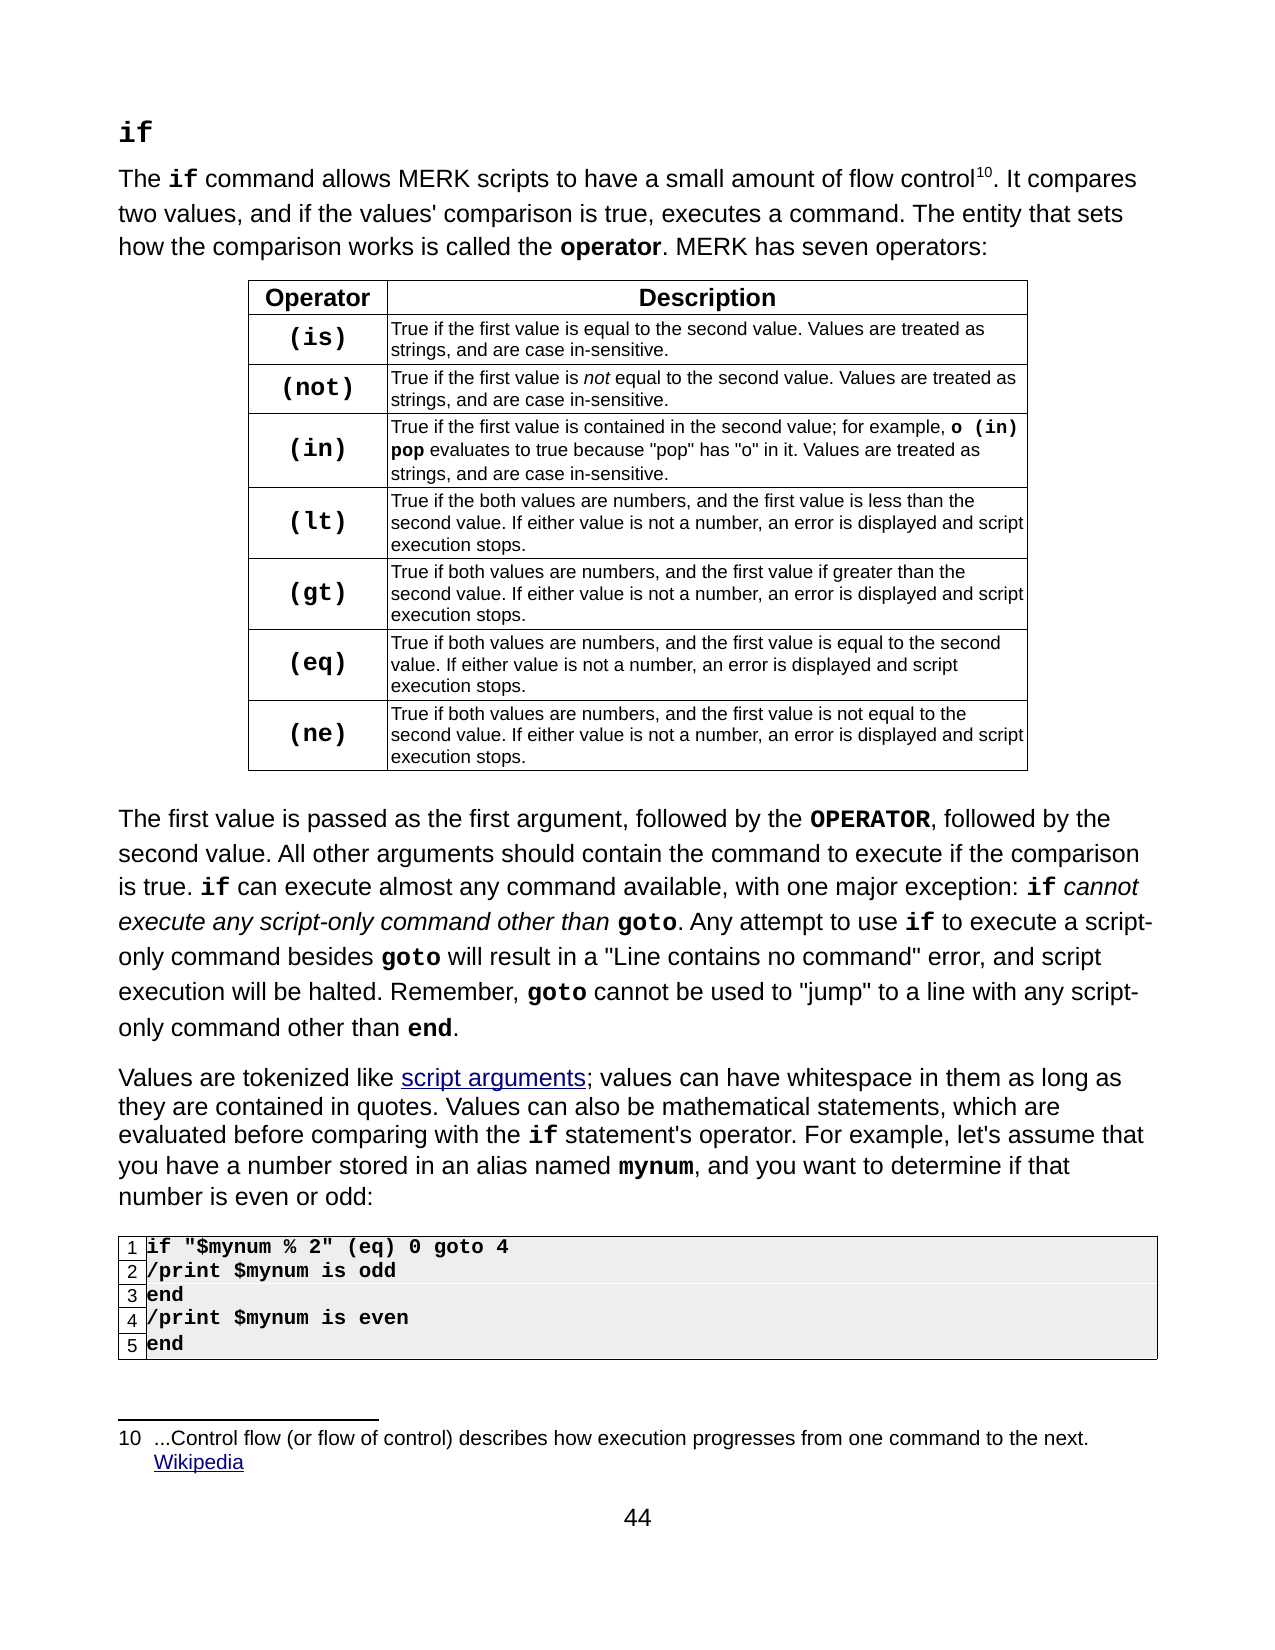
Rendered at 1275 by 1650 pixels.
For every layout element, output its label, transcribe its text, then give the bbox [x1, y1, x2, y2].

table_cell (eq) [249, 630, 387, 699]
text The if command allows MERK scripts to have a small amount of flow control. It compares two values, and if the values' comparison is true, executes a command. The entity that sets how the comparison works is called the operator. MERK has seven operators: [118, 164, 1157, 261]
table_cell 4 [119, 1308, 146, 1333]
table_cell /print $mynum is even [147, 1307, 1157, 1333]
table_cell True if both values are numbers, and the first value is equal to the second value. If either value is not a number, an error is displayed and script execution stops. [388, 630, 1027, 699]
text The first value is passed as the first argument, followed by the OPERATOR, followed by the second value. All other arguments should contain the command to execute if the comparison is true. if can execute almost any command available, with one major exception: if cannot execute any script-only command other than goto. Any attempt to use if to execute a script-only command besides goto will result in a "Line contains no command" error, and script execution will be halted. Remember, goto cannot be used to "jump" to a line with any script-only command other than end. [118, 771, 1157, 1043]
text Values are tokenized like script arguments; values can have whitespace in them as long as they are contained in quotes. Values can also be mathematical statements, which are evaluated before comparing with the if statement's operator. For example, let's assume that you have a number stored in an alias named mynum, and you want to determine if that number is even or odd: [118, 1063, 1157, 1236]
table_header Operator [249, 281, 387, 314]
table_cell True if the first value is equal to the second value. Values are treated as strings, and are case in-sensitive. [388, 315, 1027, 364]
table_cell True if the both values are numbers, and the first value is less than the second value. If either value is not a number, an error is displayed and script execution stops. [388, 488, 1027, 558]
table_header 1 [119, 1237, 146, 1260]
subtitle if [118, 118, 1157, 151]
table_cell 2 [119, 1261, 146, 1283]
table_cell (gt) [249, 559, 387, 629]
table_header if "$mynum % 2" (eq) 0 goto 4 [147, 1237, 1157, 1260]
table_cell True if the first value is not equal to the second value. Values are treated as strings, and are case in-sensitive. [388, 365, 1027, 413]
table_cell (ne) [249, 701, 387, 770]
table_cell (not) [249, 365, 387, 413]
table_cell True if both values are numbers, and the first value is not equal to the second value. If either value is not a number, an error is displayed and script execution stops. [388, 701, 1027, 770]
table_header Description [388, 281, 1027, 314]
table_cell (is) [249, 315, 387, 364]
table_cell end [147, 1284, 1157, 1307]
table_cell /print $mynum is odd [147, 1260, 1157, 1283]
table_cell (lt) [249, 488, 387, 558]
table_cell (in) [249, 414, 387, 487]
table_cell 3 [119, 1285, 146, 1307]
table_cell True if the first value is contained in the second value; for example, o (in) pop evaluates to true because "pop" has "o" in it. Values are treated as strings, and are case in-sensitive. [388, 414, 1027, 487]
text ...Control flow (or flow of control) describes how execution progresses from one command to the next. Wikipedia [118, 1426, 1157, 1474]
table_cell True if both values are numbers, and the first value if greater than the second value. If either value is not a number, an error is displayed and script execution stops. [388, 559, 1027, 629]
table_cell end [147, 1333, 1157, 1358]
table_cell 5 [119, 1334, 146, 1358]
